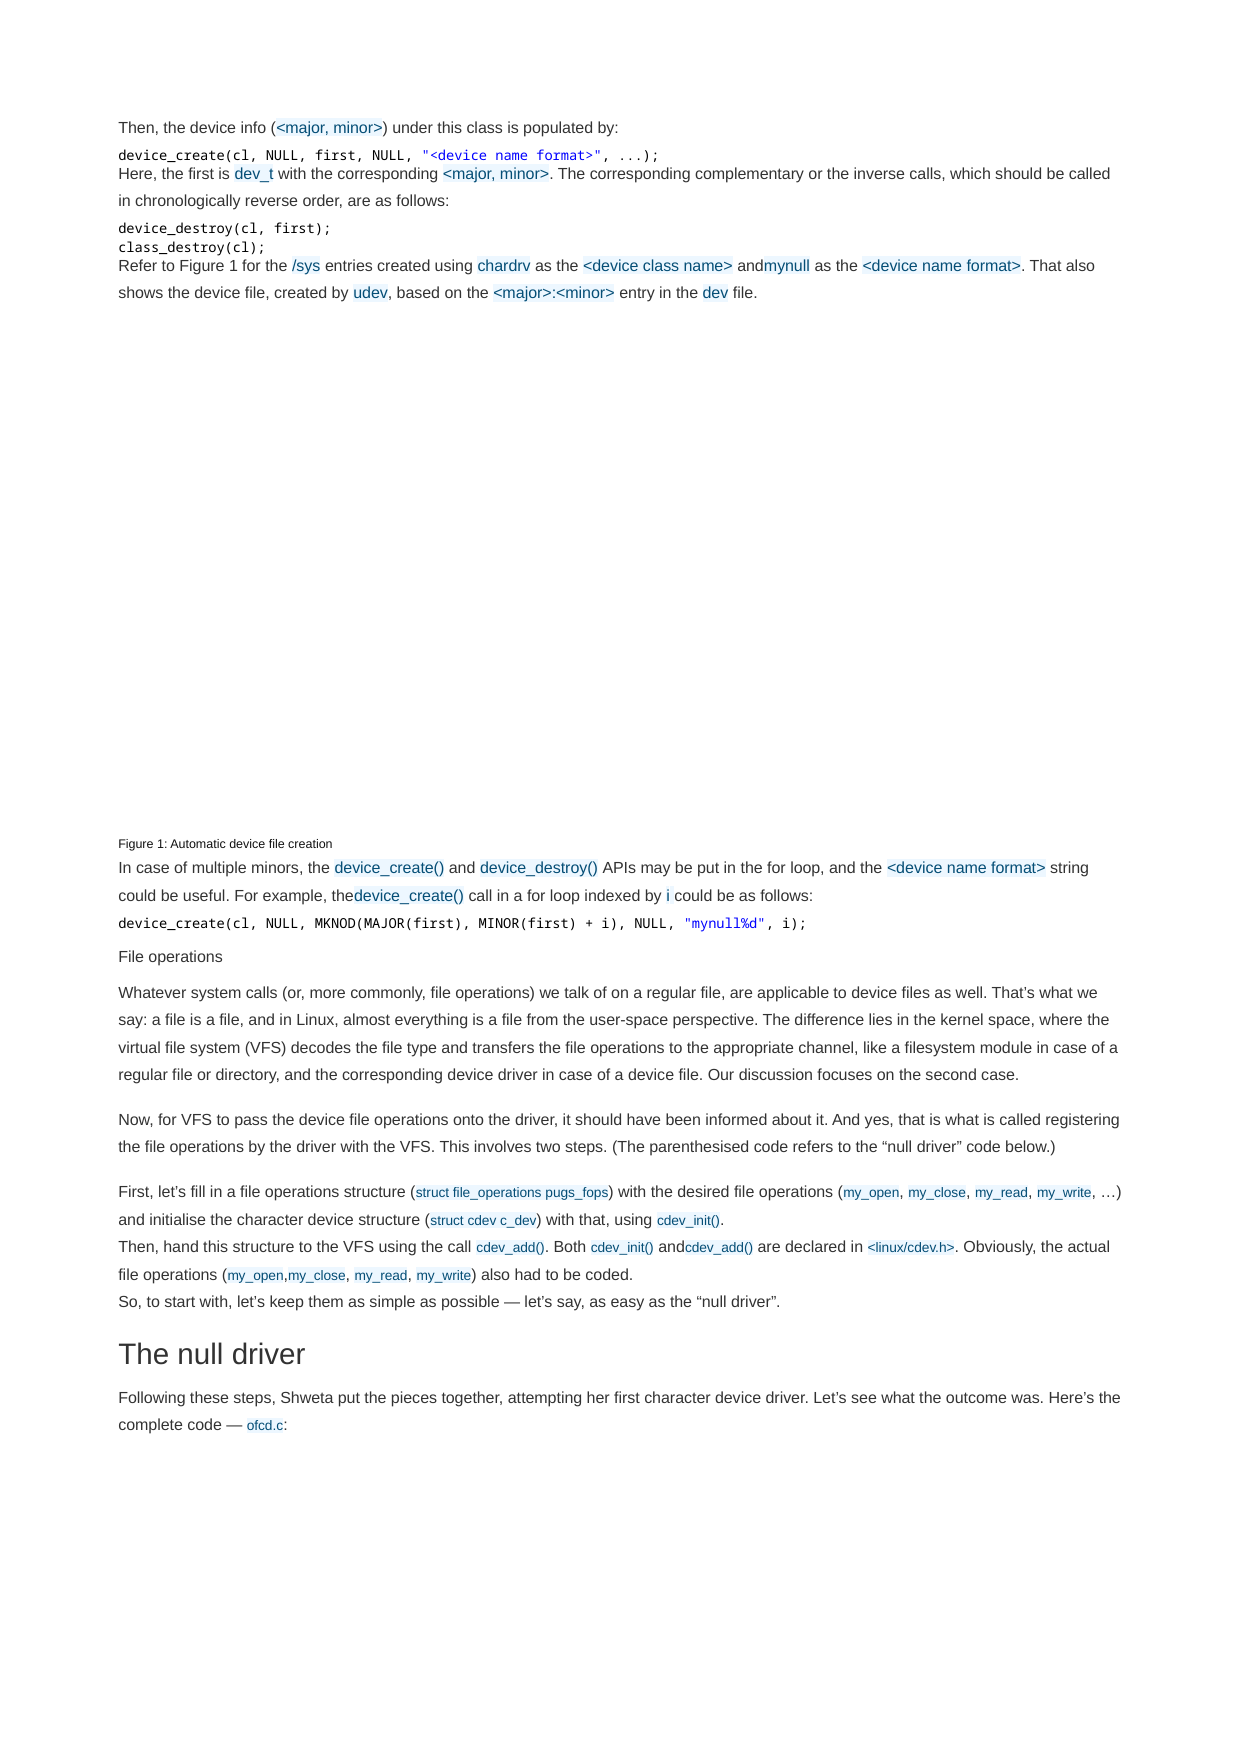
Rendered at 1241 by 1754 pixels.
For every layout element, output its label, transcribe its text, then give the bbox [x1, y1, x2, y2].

subtitle File operations [118, 932, 1122, 966]
text Refer to Figure 1 for the /sys entries created using chardrv as the <device class name> andmynull as the <device name format>. That also shows the device file, created by udev, based on the <major>:<minor> entry in the dev file. [118, 256, 1122, 302]
table_header device_create(cl, NULL, first, NULL, "<device name format>", ...); [118, 146, 1122, 164]
text Then, the device info (<major, minor>) under this class is populated by: [118, 118, 1122, 136]
table_header device_create(cl, NULL, MKNOD(MAJOR(first), MINOR(first) + i), NULL, "mynull%d", i); [118, 914, 1122, 932]
text So, to start with, let’s keep them as simple as possible — let’s say, as easy as the “null driver”. [118, 1292, 1122, 1311]
text Now, for VFS to pass the device file operations onto the driver, it should have been informed about it. And yes, that is what is called registering the file operations by the driver with the VFS. This involves two steps. (The parenthesised code refers to the “null driver” code below.) [118, 1110, 1122, 1156]
table_header device_destroy(cl, first); class_destroy(cl); [118, 219, 1122, 256]
text Following these steps, Shweta put the pieces together, attempting her first character device driver. Let’s see what the outcome was. Here’s the complete code — ofcd.c: [118, 1388, 1122, 1434]
text Figure 1: Automatic device file creation [118, 837, 1122, 851]
text Then, hand this structure to the VFS using the call cdev_add(). Both cdev_init() andcdev_add() are declared in <linux/cdev.h>. Obviously, the actual file operations (my_open,my_close, my_read, my_write) also had to be coded. [118, 1237, 1122, 1283]
text Here, the first is dev_t with the corresponding <major, minor>. The corresponding complementary or the inverse calls, which should be called in chronologically reverse order, are as follows: [118, 164, 1122, 210]
text In case of multiple minors, the device_create() and device_destroy() APIs may be put in the for loop, and the <device name format> string could be useful. For example, thedevice_create() call in a for loop indexed by i could be as follows: [118, 858, 1122, 904]
subtitle The null driver [118, 1337, 1122, 1371]
text Whatever system calls (or, more commonly, file operations) we talk of on a regular file, are applicable to device files as well. That’s what we say: a file is a file, and in Linux, almost everything is a file from the user-space perspective. The difference lies in the kernel space, where the virtual file system (VFS) decodes the file type and transfers the file operations to the appropriate channel, like a filesystem module in case of a regular file or directory, and the corresponding device driver in case of a device file. Our discussion focuses on the second case. [118, 983, 1122, 1084]
text First, let’s fill in a file operations structure (struct file_operations pugs_fops) with the desired file operations (my_open, my_close, my_read, my_write, …) and initialise the character device structure (struct cdev c_dev) with that, using cdev_init(). [118, 1182, 1122, 1228]
